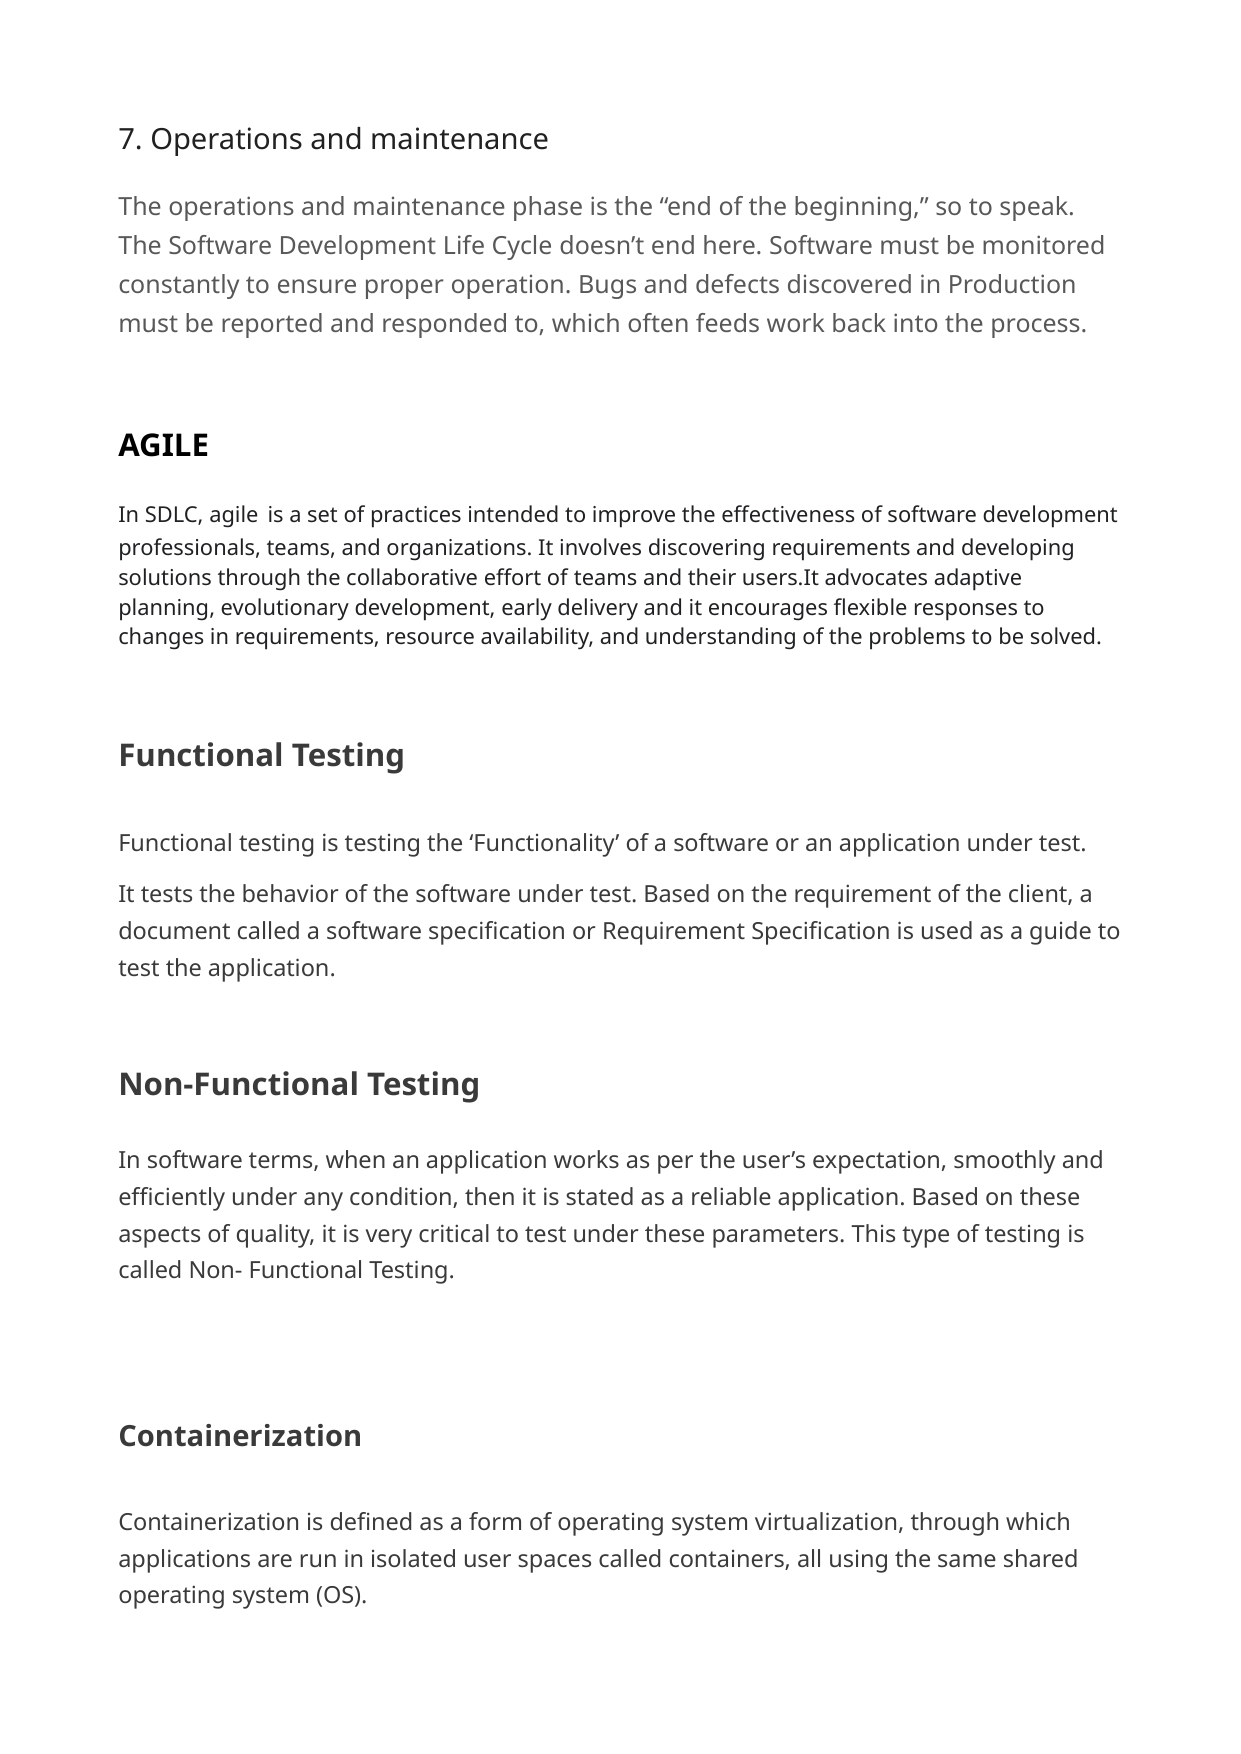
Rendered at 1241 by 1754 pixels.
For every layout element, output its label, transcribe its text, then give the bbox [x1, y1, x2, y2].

text Functional testing is testing the ‘Functionality’ of a software or an application under test. [118, 788, 1122, 858]
text In SDLC, agile is a set of practices intended to improve the effectiveness of software development professionals, teams, and organizations. It involves discovering requirements and developing solutions through the collaborative effort of teams and their users.It advocates adaptive planning, evolutionary development, early delivery and it encourages flexible responses to changes in requirements, resource availability, and understanding of the problems to be solved. [118, 487, 1122, 651]
text It tests the behavior of the software under test. Based on the requirement of the client, a document called a software specification or Requirement Specification is used as a guide to test the application. [118, 878, 1122, 983]
text In software terms, when an application works as per the user’s expectation, smoothly and efficiently under any condition, then it is stated as a reliable application. Based on these aspects of quality, it is very critical to test under these parameters. This type of testing is called Non- Functional Testing. [118, 1143, 1122, 1286]
subtitle Non-Functional Testing [118, 1062, 1122, 1104]
text Containerization [118, 1415, 1122, 1455]
text Containerization is defined as a form of operating system virtualization, through which applications are run in isolated user spaces called containers, all using the same shared operating system (OS). [118, 1505, 1122, 1611]
text The operations and maintenance phase is the “end of the beginning,” so to speak. The Software Development Life Cycle doesn’t end here. Software must be monitored constantly to ensure proper operation. Bugs and defects discovered in Production must be reported and responded to, which often feeds work back into the process. [118, 188, 1122, 340]
text AGILE [118, 423, 1122, 466]
subtitle Functional Testing [118, 732, 1122, 775]
subtitle 7. Operations and maintenance [118, 118, 1122, 158]
